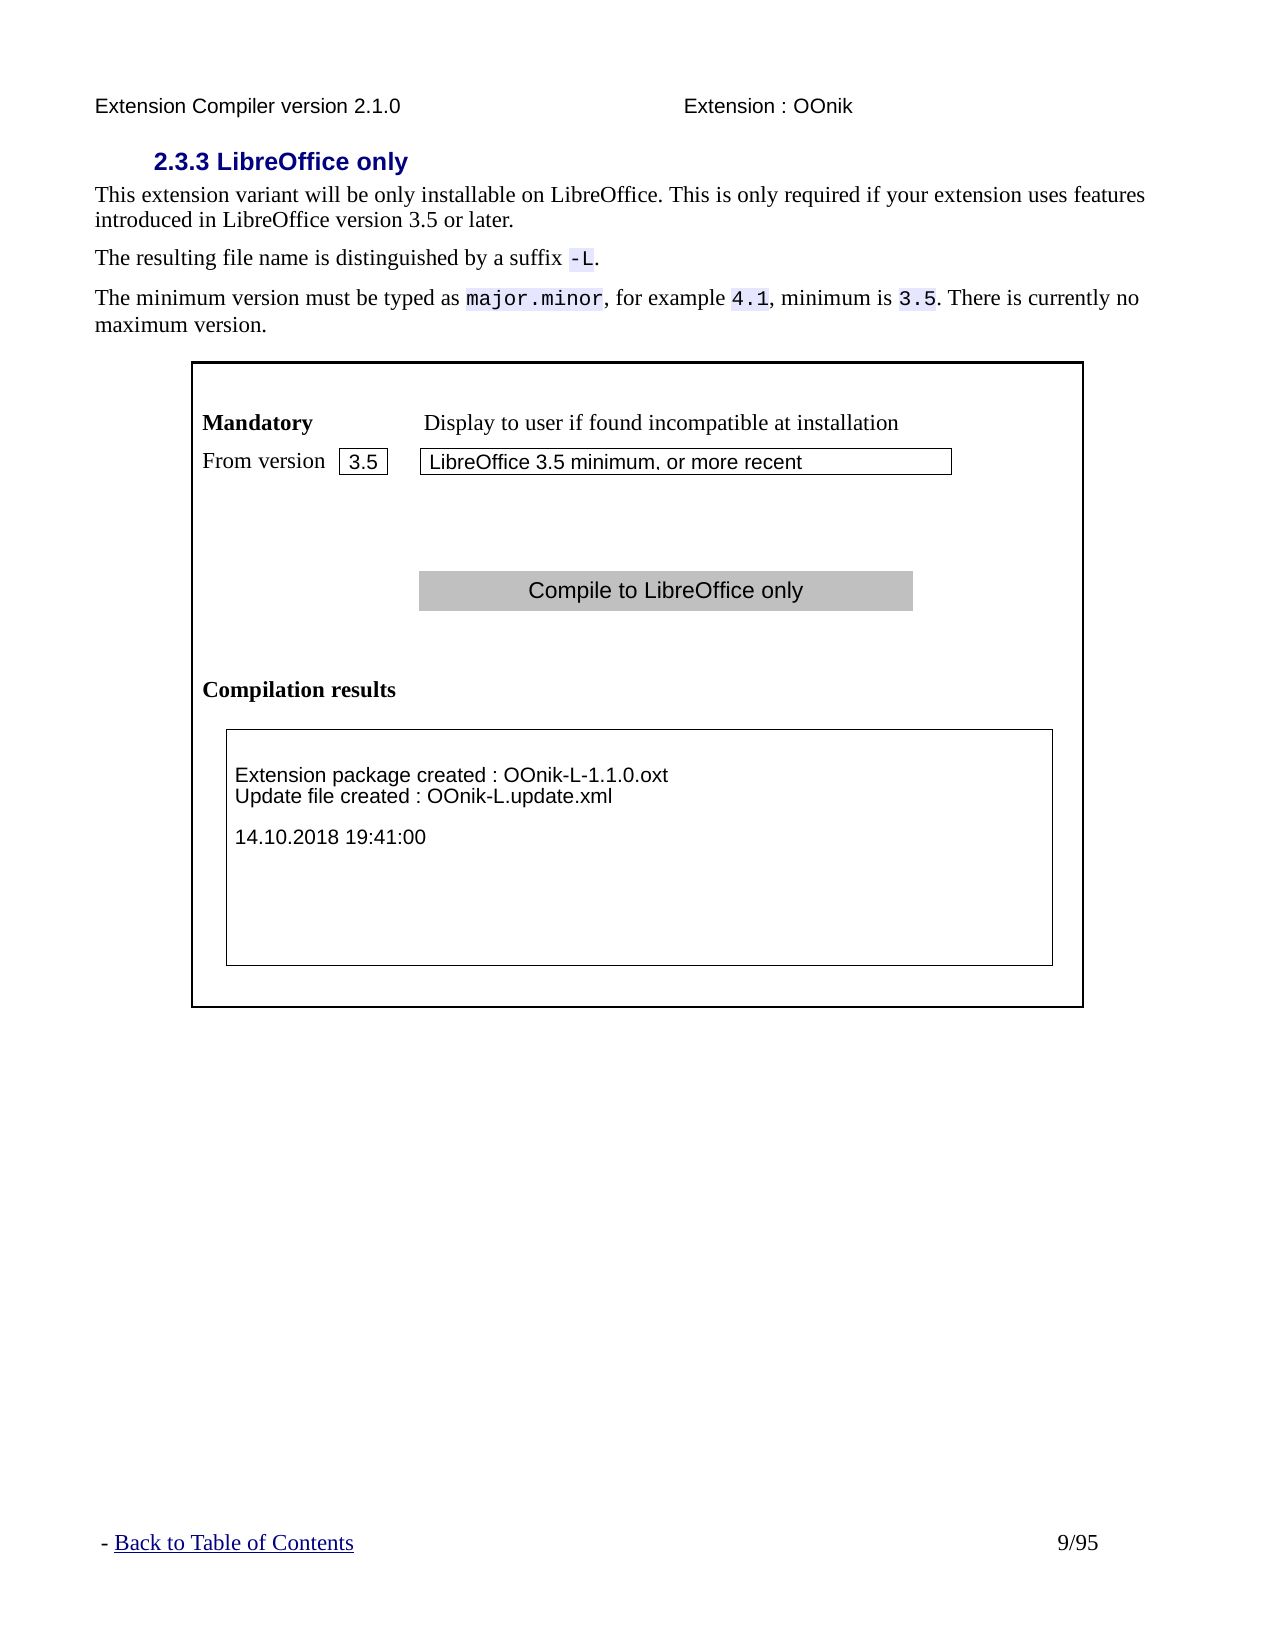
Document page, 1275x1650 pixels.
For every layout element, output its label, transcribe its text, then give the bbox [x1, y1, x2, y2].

text The resulting file name is distinguished by a suffix -L. [94, 245, 1181, 272]
text This extension variant will be only installable on LibreOffice. This is only required if your extension uses features introduced in LibreOffice version 3.5 or later. [94, 181, 1181, 232]
subtitle LibreOffice only [153, 147, 1181, 176]
text Compilation results [202, 676, 1073, 702]
text [388, 448, 420, 474]
text From version [202, 448, 339, 474]
text Mandatory Display to user if found incompatible at installation [202, 410, 1073, 436]
text [952, 448, 1073, 474]
text The minimum version must be typed as major.minor, for example 4.1, minimum is 3.5. There is currently no maximum version. [94, 284, 1181, 337]
